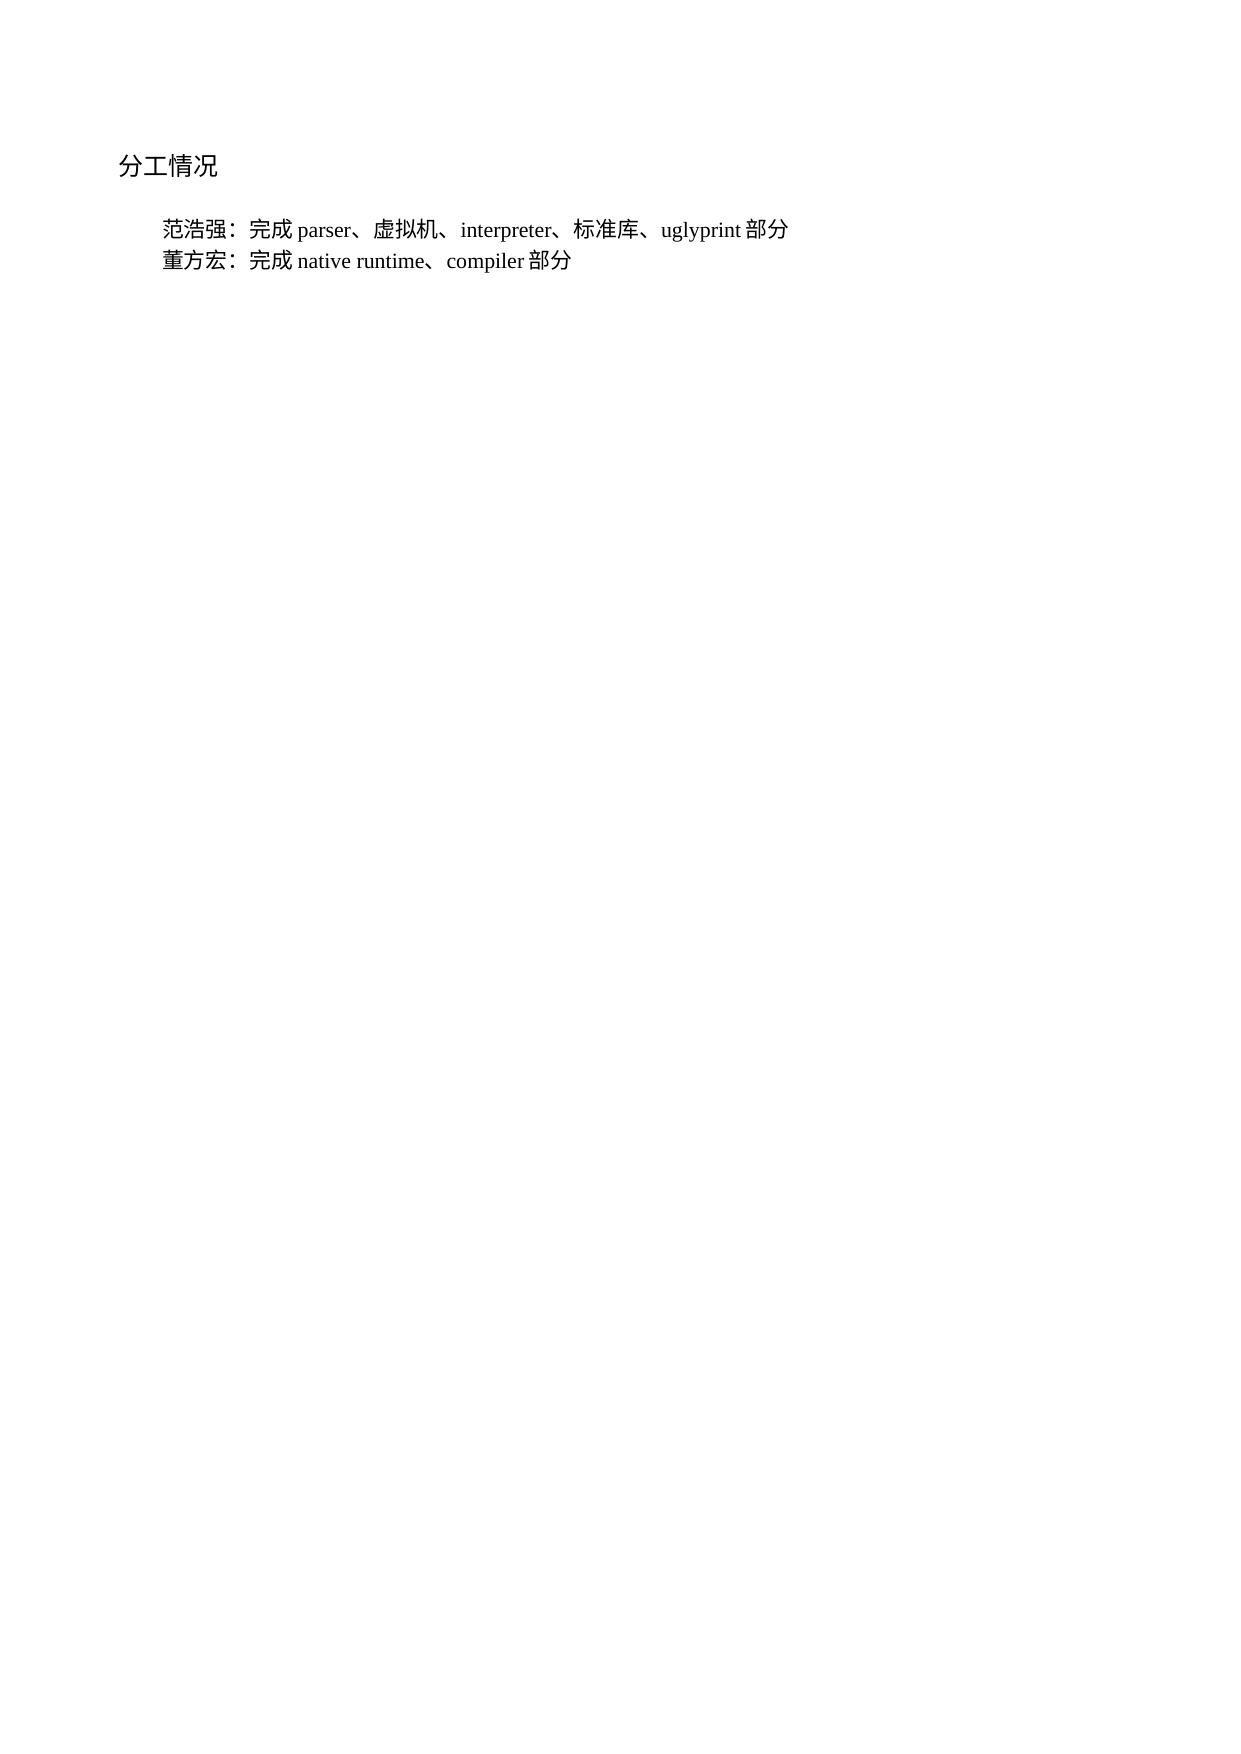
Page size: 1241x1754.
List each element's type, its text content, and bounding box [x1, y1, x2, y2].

text 董方宏：完成native runtime、compiler部分 [118, 243, 1122, 275]
text 范浩强：完成parser、虚拟机、interpreter、标准库、uglyprint部分 [118, 212, 1122, 243]
text 分工情况 [118, 147, 1122, 183]
